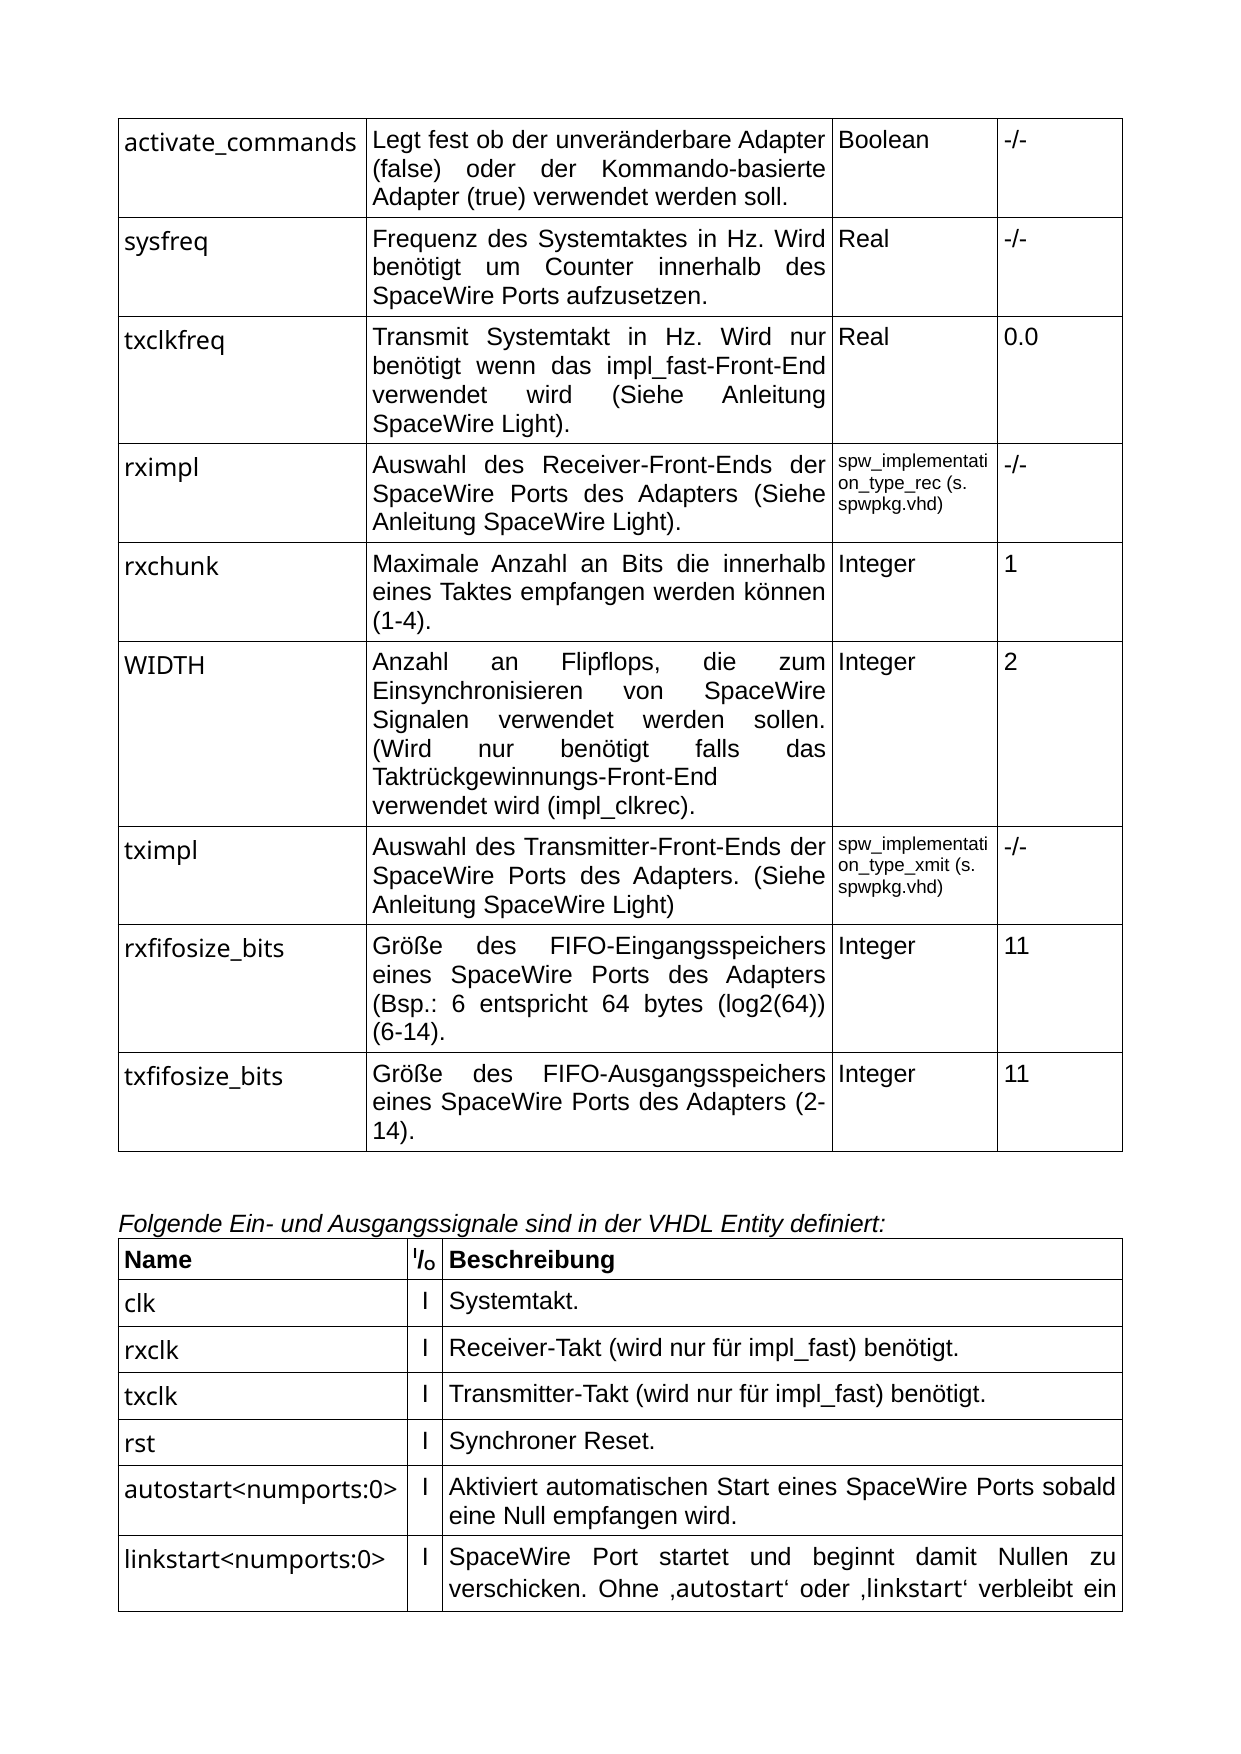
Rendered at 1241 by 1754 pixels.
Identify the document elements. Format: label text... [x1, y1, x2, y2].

table_cell Systemtakt. [443, 1280, 1122, 1326]
table_cell -/- [998, 119, 1122, 217]
table_cell rxfifosize_bits [119, 925, 366, 1052]
table_cell spw_implementation_type_xmit (s. spwpkg.vhd) [833, 827, 997, 924]
table_cell -/- [998, 827, 1122, 924]
table_cell Transmit Systemtakt in Hz. Wird nur benötigt wenn das impl_fast-Front-End verwendet wird (Siehe Anleitung SpaceWire Light). [367, 317, 832, 443]
table_cell linkstart<numports:0> [119, 1536, 407, 1611]
table_cell tximpl [119, 827, 366, 924]
table_cell Integer [833, 543, 997, 641]
table_cell I [408, 1327, 442, 1372]
table_cell sysfreq [119, 218, 366, 316]
table_cell 1 [998, 543, 1122, 641]
table_cell WIDTH [119, 642, 366, 826]
table_cell rximpl [119, 444, 366, 542]
table_cell I [408, 1466, 442, 1535]
table_cell txclkfreq [119, 317, 366, 443]
table_header Beschreibung [443, 1239, 1122, 1279]
table_cell Auswahl des Transmitter-Front-Ends der SpaceWire Ports des Adapters. (Siehe Anleitung SpaceWire Light) [367, 827, 832, 924]
table_cell 0.0 [998, 317, 1122, 443]
table_cell Aktiviert automatischen Start eines SpaceWire Ports sobald eine Null empfangen wird. [443, 1466, 1122, 1535]
table_cell I [408, 1420, 442, 1465]
table_header Name [119, 1239, 407, 1279]
table_cell I [408, 1280, 442, 1326]
table_cell -/- [998, 444, 1122, 542]
table_cell Integer [833, 925, 997, 1052]
table_cell activate_commands [119, 119, 366, 217]
table_cell Integer [833, 1053, 997, 1151]
table_cell 11 [998, 925, 1122, 1052]
table_cell Frequenz des Systemtaktes in Hz. Wird benötigt um Counter innerhalb des SpaceWire Ports aufzusetzen. [367, 218, 832, 316]
table_cell txclk [119, 1373, 407, 1419]
table_header I/O [408, 1239, 442, 1279]
table_cell txfifosize_bits [119, 1053, 366, 1151]
table_cell Größe des FIFO-Eingangsspeichers eines SpaceWire Ports des Adapters (Bsp.: 6 entspricht 64 bytes (log2(64)) (6-14). [367, 925, 832, 1052]
table_cell Auswahl des Receiver-Front-Ends der SpaceWire Ports des Adapters (Siehe Anleitung SpaceWire Light). [367, 444, 832, 542]
table_cell Real [833, 317, 997, 443]
table_cell rxchunk [119, 543, 366, 641]
table_cell clk [119, 1280, 407, 1326]
table_cell spw_implementation_type_rec (s. spwpkg.vhd) [833, 444, 997, 542]
table_cell Receiver-Takt (wird nur für impl_fast) benötigt. [443, 1327, 1122, 1372]
text Folgende Ein- und Ausgangssignale sind in der VHDL Entity definiert: [118, 1209, 1122, 1238]
table_cell Transmitter-Takt (wird nur für impl_fast) benötigt. [443, 1373, 1122, 1419]
table_cell rst [119, 1420, 407, 1465]
table_cell -/- [998, 218, 1122, 316]
table_cell I [408, 1536, 442, 1611]
table_cell autostart<numports:0> [119, 1466, 407, 1535]
table_cell I [408, 1373, 442, 1419]
table_cell Boolean [833, 119, 997, 217]
table_cell Integer [833, 642, 997, 826]
table_cell Maximale Anzahl an Bits die innerhalb eines Taktes empfangen werden können (1-4). [367, 543, 832, 641]
table_cell SpaceWire Port startet und beginnt damit Nullen zu verschicken. Ohne ‚autostart‘ oder ‚linkstart‘ verbleibt ein [443, 1536, 1122, 1611]
table_cell 11 [998, 1053, 1122, 1151]
table_cell Anzahl an Flipflops, die zum Einsynchronisieren von SpaceWire Signalen verwendet werden sollen. (Wird nur benötigt falls das Taktrückgewinnungs-Front-End verwendet wird (impl_clkrec). [367, 642, 832, 826]
table_cell Legt fest ob der unveränderbare Adapter (false) oder der Kommando-basierte Adapter (true) verwendet werden soll. [367, 119, 832, 217]
table_cell Real [833, 218, 997, 316]
table_cell Synchroner Reset. [443, 1420, 1122, 1465]
table_cell rxclk [119, 1327, 407, 1372]
table_cell Größe des FIFO-Ausgangsspeichers eines SpaceWire Ports des Adapters (2-14). [367, 1053, 832, 1151]
table_cell 2 [998, 642, 1122, 826]
